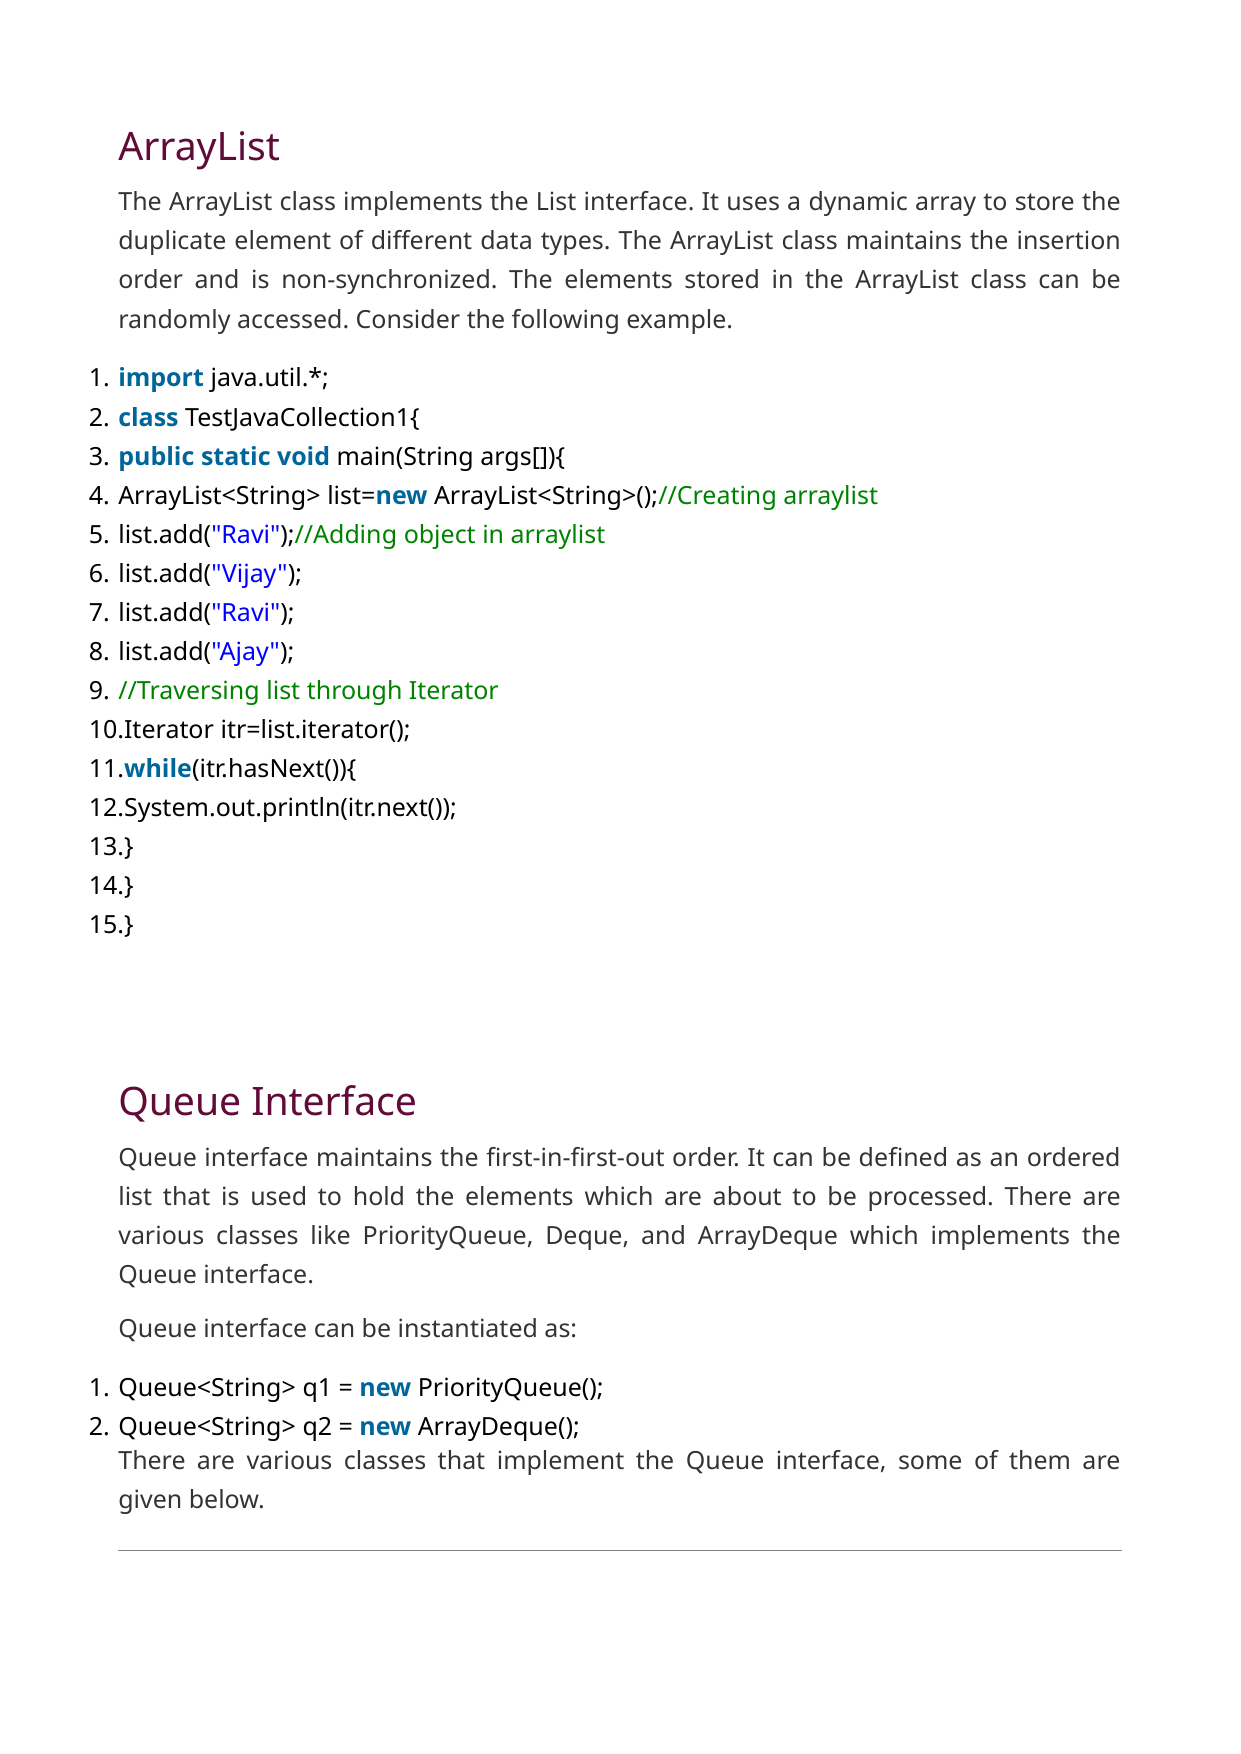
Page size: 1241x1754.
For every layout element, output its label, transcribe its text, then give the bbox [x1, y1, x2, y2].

text The ArrayList class implements the List interface. It uses a dynamic array to store the duplicate element of different data types. The ArrayList class maintains the insertion order and is non-synchronized. The elements stored in the ArrayList class can be randomly accessed. Consider the following example. [118, 184, 1122, 335]
list list.add("Ravi");//Adding object in arraylist [118, 511, 1122, 550]
list } [118, 824, 1122, 863]
list ArrayList<String> list=new ArrayList<String>();//Creating arraylist [118, 472, 1122, 511]
list while(itr.hasNext()){ [118, 746, 1122, 785]
list import java.util.*; [118, 355, 1122, 394]
list list.add("Vijay"); [118, 550, 1122, 589]
list Queue<String> q2 = new ArrayDeque(); [118, 1403, 1122, 1442]
subtitle ArrayList [118, 118, 1122, 171]
text Queue interface can be instantiated as: [118, 1311, 1122, 1344]
list class TestJavaCollection1{ [118, 394, 1122, 433]
list Iterator itr=list.iterator(); [118, 707, 1122, 746]
list list.add("Ajay"); [118, 628, 1122, 668]
list public static void main(String args[]){ [118, 433, 1122, 472]
subtitle Queue Interface [118, 1073, 1122, 1127]
list System.out.println(itr.next()); [118, 785, 1122, 824]
text Queue interface maintains the first-in-first-out order. It can be defined as an ordered list that is used to hold the elements which are about to be processed. There are various classes like PriorityQueue, Deque, and ArrayDeque which implements the Queue interface. [118, 1139, 1122, 1291]
text There are various classes that implement the Queue interface, some of them are given below. [118, 1442, 1122, 1516]
list //Traversing list through Iterator [118, 668, 1122, 707]
list list.add("Ravi"); [118, 589, 1122, 628]
list } [118, 902, 1122, 941]
list } [118, 863, 1122, 902]
list Queue<String> q1 = new PriorityQueue(); [118, 1364, 1122, 1403]
